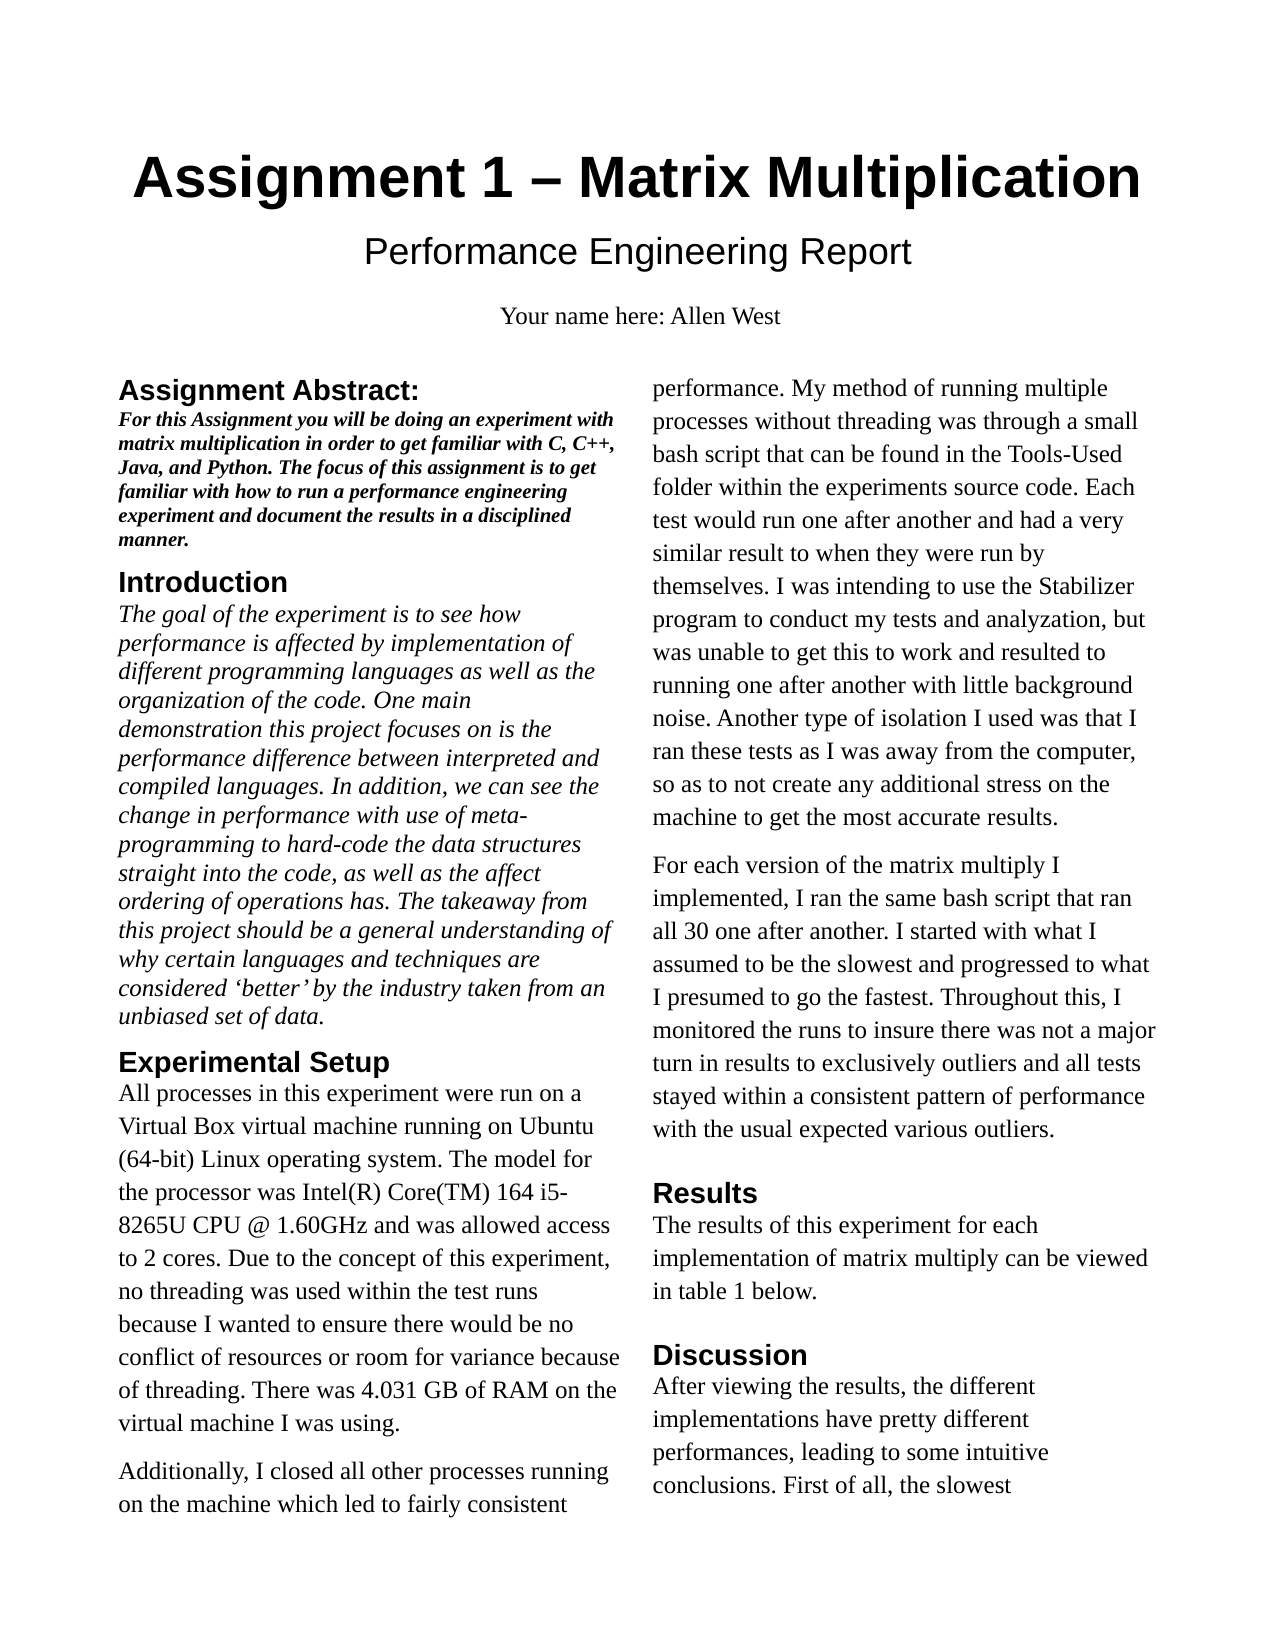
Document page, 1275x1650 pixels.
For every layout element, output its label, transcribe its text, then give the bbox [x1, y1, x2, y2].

subtitle Performance Engineering Report [118, 229, 1157, 272]
text For each version of the matrix multiply I implemented, I ran the same bash script that ran all 30 one after another. I started with what I assumed to be the slowest and progressed to what I presumed to go the fastest. Throughout this, I monitored the runs to insure there was not a major turn in results to exclusively outliers and all tests stayed within a consistent pattern of performance with the usual expected various outliers. [652, 850, 1157, 1143]
text The results of this experiment for each implementation of matrix multiply can be viewed in table 1 below. [652, 1210, 1157, 1304]
text Additionally, I closed all other processes running on the machine which led to fairly consistent [118, 1456, 622, 1518]
text For this Assignment you will be doing an experiment with matrix multiplication in order to get familiar with C, C++, Java, and Python. The focus of this assignment is to get familiar with how to run a performance engineering experiment and document the results in a disciplined manner. [118, 406, 622, 551]
text After viewing the results, the different implementations have pretty different performances, leading to some intuitive conclusions. First of all, the slowest [652, 1371, 1157, 1499]
text The goal of the experiment is to see how performance is affected by implementation of different programming languages as well as the organization of the code. One main demonstration this project focuses on is the performance difference between interpreted and compiled languages. In addition, we can see the change in performance with use of meta-programming to hard-code the data structures straight into the code, as well as the affect ordering of operations has. The takeaway from this project should be a general understanding of why certain languages and techniques are considered ‘better’ by the industry taken from an unbiased set of data. [118, 599, 622, 1030]
subtitle Results [652, 1176, 1157, 1210]
title Assignment 1 – Matrix Multiplication [118, 143, 1157, 210]
subtitle Assignment Abstract: [118, 373, 622, 406]
text All processes in this experiment were run on a Virtual Box virtual machine running on Ubuntu (64-bit) Linux operating system. The model for the processor was Intel(R) Core(TM) 164 i5-8265U CPU @ 1.60GHz and was allowed access to 2 cores. Due to the concept of this experiment, no threading was used within the test runs because I wanted to ensure there would be no conflict of resources or room for variance because of threading. There was 4.031 GB of RAM on the virtual machine I was using. [118, 1078, 622, 1437]
text Your name here: Allen West [118, 301, 1157, 329]
text performance. My method of running multiple processes without threading was through a small bash script that can be found in the Tools-Used folder within the experiments source code. Each test would run one after another and had a very similar result to when they were run by themselves. I was intending to use the Stabilizer program to conduct my tests and analyzation, but was unable to get this to work and resulted to running one after another with little background noise. Another type of isolation I used was that I ran these tests as I was away from the computer, so as to not create any additional stress on the machine to get the most accurate results. [652, 373, 1157, 831]
subtitle Discussion [652, 1338, 1157, 1371]
subtitle Introduction [118, 565, 622, 599]
subtitle Experimental Setup [118, 1045, 622, 1078]
